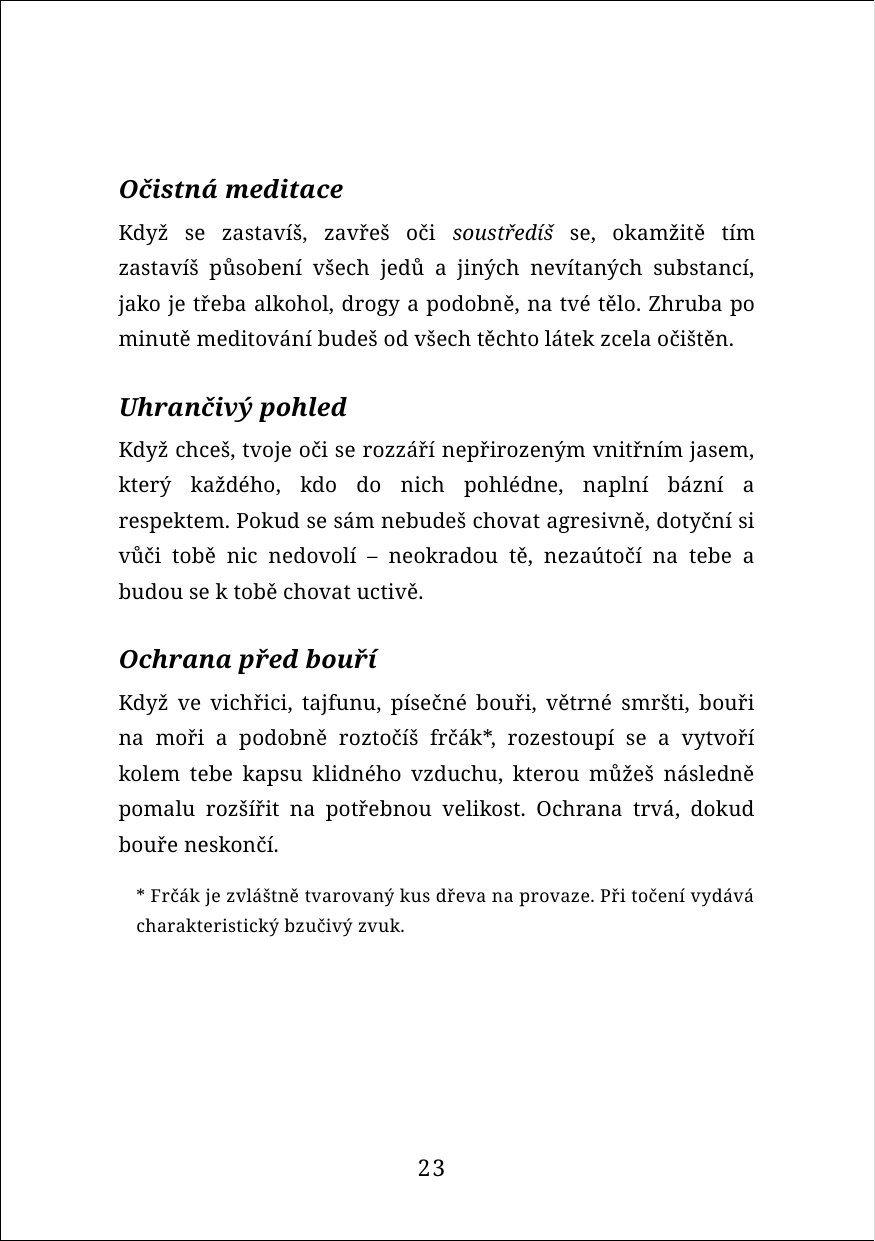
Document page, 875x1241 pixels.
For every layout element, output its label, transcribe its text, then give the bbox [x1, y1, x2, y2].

text Když se zastavíš, zavřeš oči soustředíš se, okamžitě tím zastavíš působení všech jedů a jiných nevítaných substancí, jako je třeba alkohol, drogy a podobně, na tvé tělo. Zhruba po minutě meditování budeš od všech těchto látek zcela očištěn. [118, 218, 756, 353]
text Když ve vichřici, tajfunu, písečné bouři, větrné smršti, bouři na moři a podobně roztočíš frčák*, rozestoupí se a vytvoří kolem tebe kapsu klidného vzduchu, kterou můžeš následně pomalu rozšířit na potřebnou velikost. Ochrana trvá, dokud bouře neskončí. [118, 688, 756, 858]
text Když chceš, tvoje oči se rozzáří nepřirozeným vnitřním jasem, který každého, kdo do nich pohlédne, naplní bázní a respektem. Pokud se sám nebudeš chovat agresivně, dotyční si vůči tobě nic nedovolí – neokradou tě, nezaútočí na tebe a budou se k tobě chovat uctivě. [118, 435, 756, 606]
subtitle Uhrančivý pohled [118, 389, 756, 423]
subtitle Očistná meditace [118, 172, 756, 206]
text * Frčák je zvláštně tvarovaný kus dřeva na provaze. Při točení vydává charakteristický bzučivý zvuk. [136, 883, 756, 938]
subtitle Ochrana před bouří [118, 642, 756, 676]
